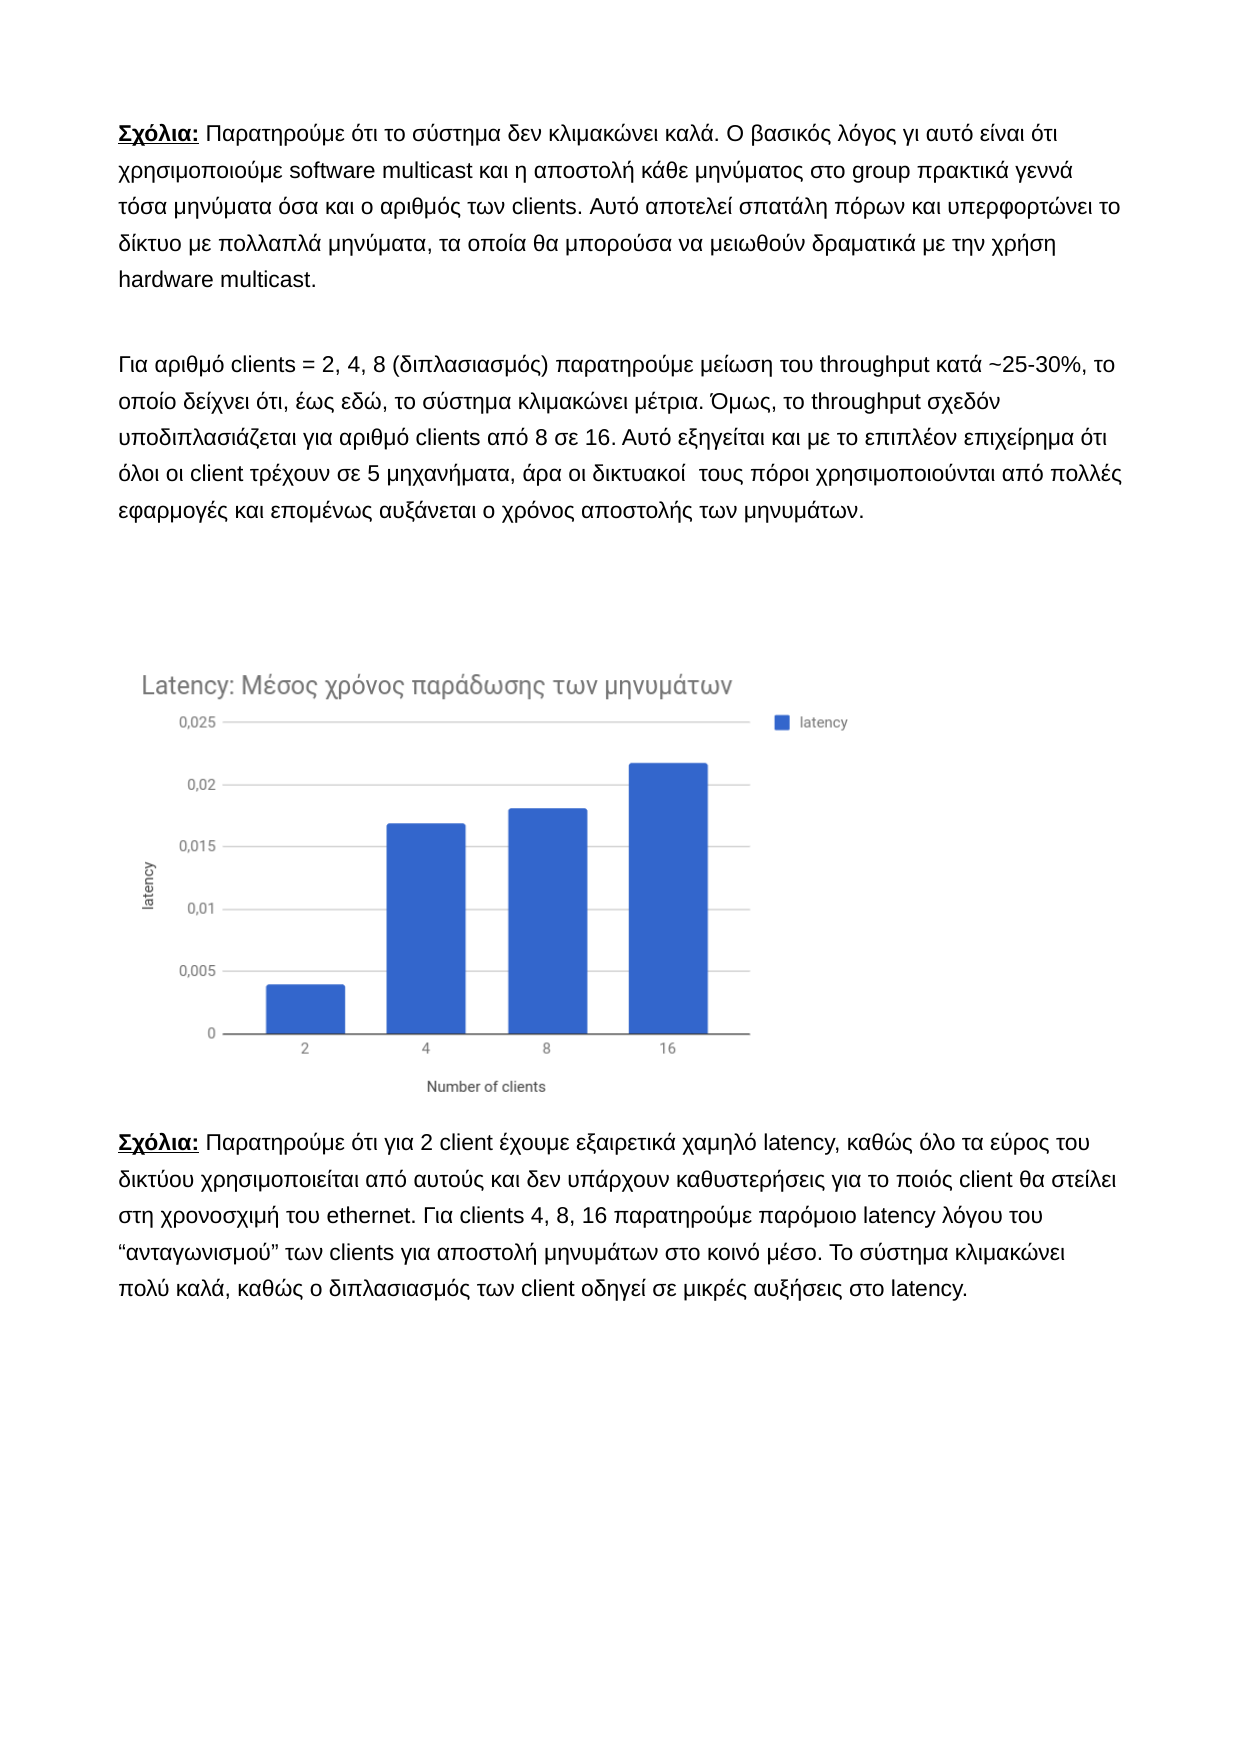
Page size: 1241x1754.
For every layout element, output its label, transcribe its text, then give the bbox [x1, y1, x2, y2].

text Σχόλια: Παρατηρούμε ότι το σύστημα δεν κλιμακώνει καλά. Ο βασικός λόγος γι αυτό είναι ότι χρησιμοποιούμε software multicast και η αποστολή κάθε μηνύματος στο group πρακτικά γεννά τόσα μηνύματα όσα και ο αριθμός των clients. Αυτό αποτελεί σπατάλη πόρων και υπερφορτώνει το δίκτυο με πολλαπλά μηνύματα, τα οποία θα μπορούσα να μειωθούν δραματικά με την χρήση hardware multicast. [118, 118, 1122, 292]
picture [118, 651, 871, 1117]
text Για αριθμό clients = 2, 4, 8 (διπλασιασμός) παρατηρούμε μείωση του throughput κατά ~25-30%, το οποίο δείχνει ότι, έως εδώ, το σύστημα κλιμακώνει μέτρια. Όμως, το throughput σχεδόν υποδιπλασιάζεται για αριθμό clients από 8 σε 16. Αυτό εξηγείται και με το επιπλέον επιχείρημα ότι όλοι οι client τρέχουν σε 5 μηχανήματα, άρα οι δικτυακοί τους πόροι χρησιμοποιούνται από πολλές εφαρμογές και επομένως αυξάνεται ο χρόνος αποστολής των μηνυμάτων. [118, 351, 1122, 523]
text Σχόλια: Παρατηρούμε ότι για 2 client έχουμε εξαιρετικά χαμηλό latency, καθώς όλο τα εύρος του δικτύου χρησιμοποιείται από αυτούς και δεν υπάρχουν καθυστερήσεις για το ποιός client θα στείλει στη χρονοσχιμή του ethernet. Για clients 4, 8, 16 παρατηρούμε παρόμοιο latency λόγου του “ανταγωνισμού” των clients για αποστολή μηνυμάτων στο κοινό μέσο. Το σύστημα κλιμακώνει πολύ καλά, καθώς ο διπλασιασμός των client οδηγεί σε μικρές αυξήσεις στο latency. [118, 1127, 1122, 1301]
